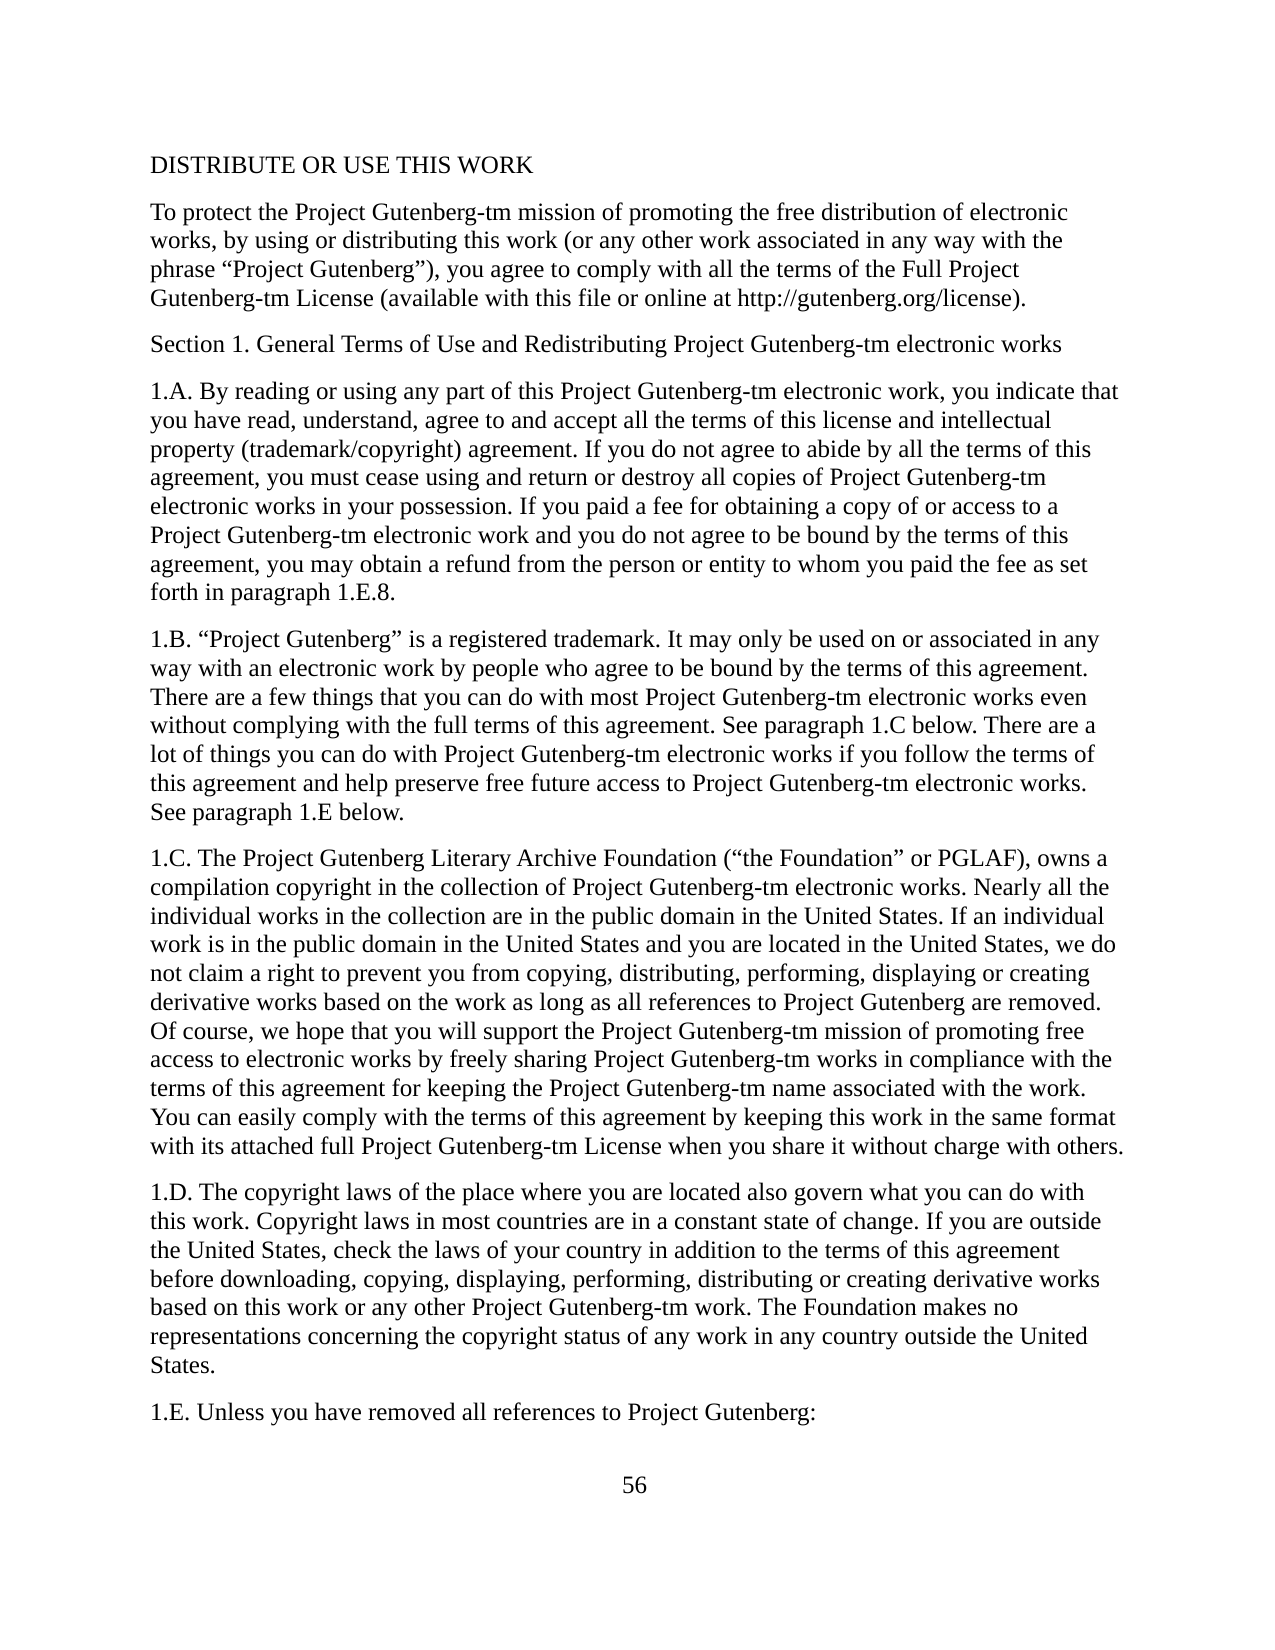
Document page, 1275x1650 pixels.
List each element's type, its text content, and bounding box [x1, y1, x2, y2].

text 1.D. The copyright laws of the place where you are located also govern what you can do with this work. Copyright laws in most countries are in a constant state of change. If you are outside the United States, check the laws of your country in addition to the terms of this agreement before downloading, copying, displaying, performing, distributing or creating derivative works based on this work or any other Project Gutenberg-tm work. The Foundation makes no representations concerning the copyright status of any work in any country outside the United States. [150, 1177, 1125, 1379]
text DISTRIBUTE OR USE THIS WORK [150, 150, 1125, 179]
text To protect the Project Gutenberg-tm mission of promoting the free distribution of electronic works, by using or distributing this work (or any other work associated in any way with the phrase “Project Gutenberg”), you agree to comply with all the terms of the Full Project Gutenberg-tm License (available with this file or online at http://gutenberg.org/license). [150, 197, 1125, 312]
text 1.E. Unless you have removed all references to Project Gutenberg: [150, 1397, 1125, 1425]
text 1.A. By reading or using any part of this Project Gutenberg-tm electronic work, you indicate that you have read, understand, agree to and accept all the terms of this license and intellectual property (trademark/copyright) agreement. If you do not agree to abide by all the terms of this agreement, you must cease using and return or destroy all copies of Project Gutenberg-tm electronic works in your possession. If you paid a fee for obtaining a copy of or access to a Project Gutenberg-tm electronic work and you do not agree to be bound by the terms of this agreement, you may obtain a refund from the person or entity to whom you paid the fee as set forth in paragraph 1.E.8. [150, 376, 1125, 606]
text Section 1. General Terms of Use and Redistributing Project Gutenberg-tm electronic works [150, 329, 1125, 358]
text 1.B. “Project Gutenberg” is a registered trademark. It may only be used on or associated in any way with an electronic work by people who agree to be bound by the terms of this agreement. There are a few things that you can do with most Project Gutenberg-tm electronic works even without complying with the full terms of this agreement. See paragraph 1.C below. There are a lot of things you can do with Project Gutenberg-tm electronic works if you follow the terms of this agreement and help preserve free future access to Project Gutenberg-tm electronic works. See paragraph 1.E below. [150, 624, 1125, 825]
text 1.C. The Project Gutenberg Literary Archive Foundation (“the Foundation” or PGLAF), owns a compilation copyright in the collection of Project Gutenberg-tm electronic works. Nearly all the individual works in the collection are in the public domain in the United States. If an individual work is in the public domain in the United States and you are located in the United States, we do not claim a right to prevent you from copying, distributing, performing, displaying or creating derivative works based on the work as long as all references to Project Gutenberg are removed. Of course, we hope that you will support the Project Gutenberg-tm mission of promoting free access to electronic works by freely sharing Project Gutenberg-tm works in compliance with the terms of this agreement for keeping the Project Gutenberg-tm name associated with the work. You can easily comply with the terms of this agreement by keeping this work in the same format with its attached full Project Gutenberg-tm License when you share it without charge with others. [150, 843, 1125, 1159]
